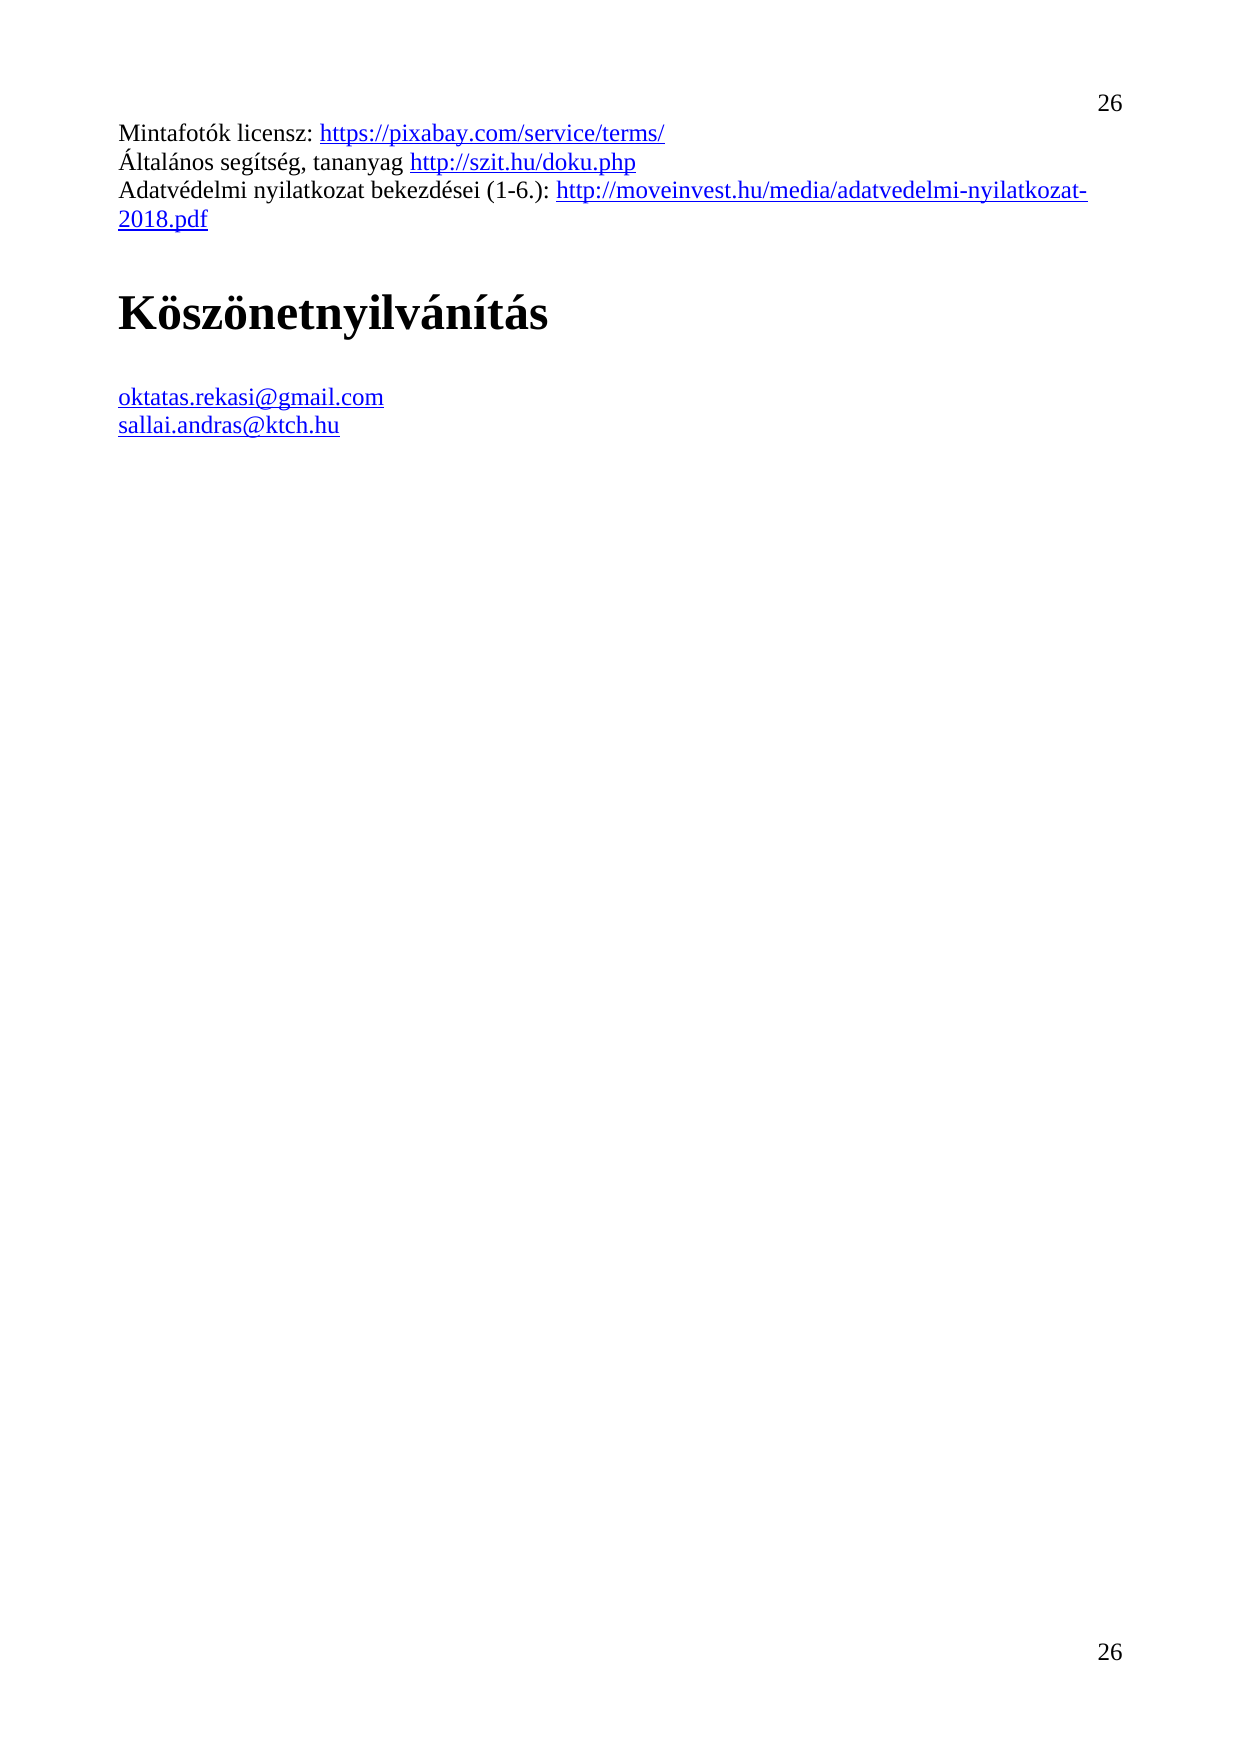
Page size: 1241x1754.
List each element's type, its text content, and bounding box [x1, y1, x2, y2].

text Mintafotók licensz: https://pixabay.com/service/terms/ [118, 118, 1122, 147]
subtitle Köszönetnyilvánítás [118, 283, 1122, 341]
text sallai.andras@ktch.hu [118, 411, 1122, 439]
text Általános segítség, tananyag http://szit.hu/doku.php [118, 147, 1122, 176]
text oktatas.rekasi@gmail.com [118, 382, 1122, 411]
text Adatvédelmi nyilatkozat bekezdései (1-6.): http://moveinvest.hu/media/adatvedelmi-nyilatkozat-2018.pdf [118, 176, 1122, 233]
